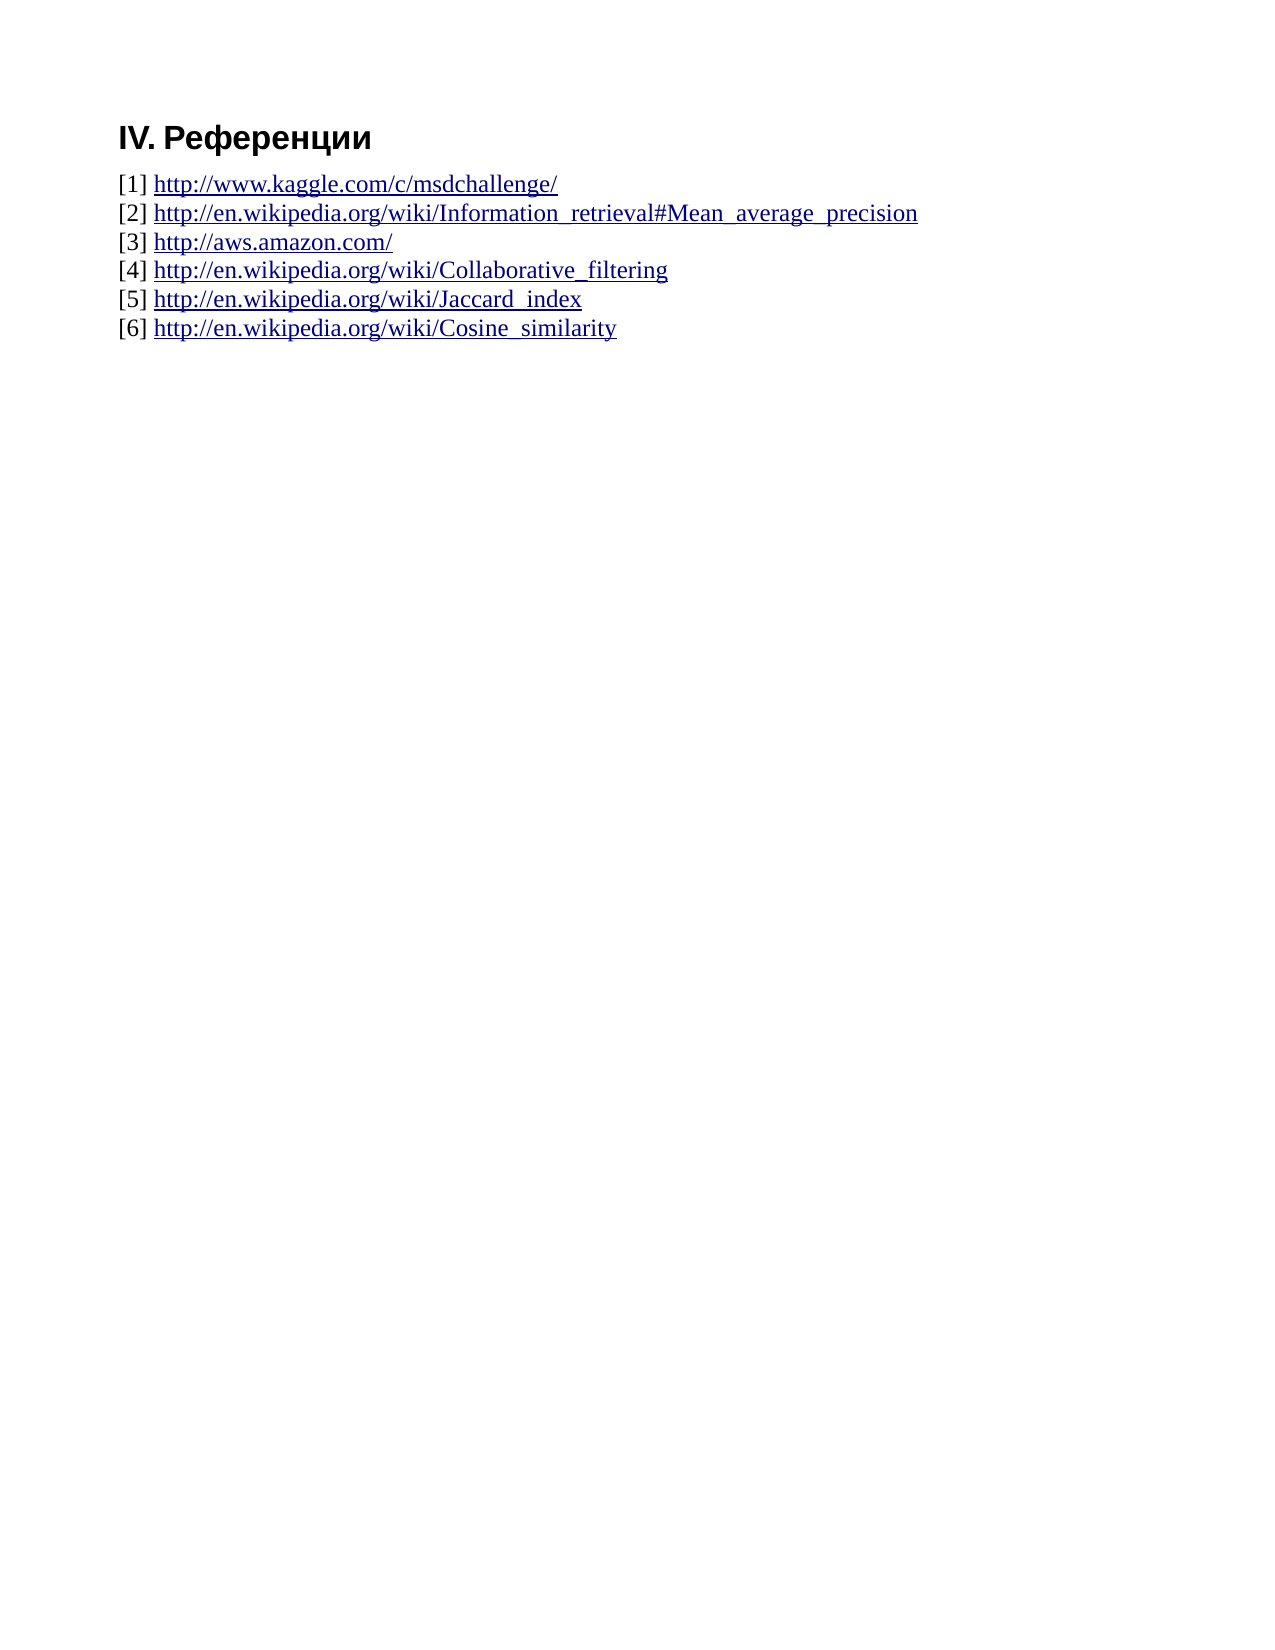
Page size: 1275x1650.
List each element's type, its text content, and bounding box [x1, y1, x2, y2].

text [1] http://www.kaggle.com/c/msdchallenge/ [118, 169, 1157, 198]
text [5] http://en.wikipedia.org/wiki/Jaccard_index [118, 284, 1157, 313]
text [4] http://en.wikipedia.org/wiki/Collaborative_filtering [118, 256, 1157, 284]
subtitle Референции [118, 118, 1157, 157]
text [3] http://aws.amazon.com/ [118, 227, 1157, 256]
text [2] http://en.wikipedia.org/wiki/Information_retrieval#Mean_average_precision [118, 198, 1157, 227]
text [6] http://en.wikipedia.org/wiki/Cosine_similarity [118, 313, 1157, 342]
